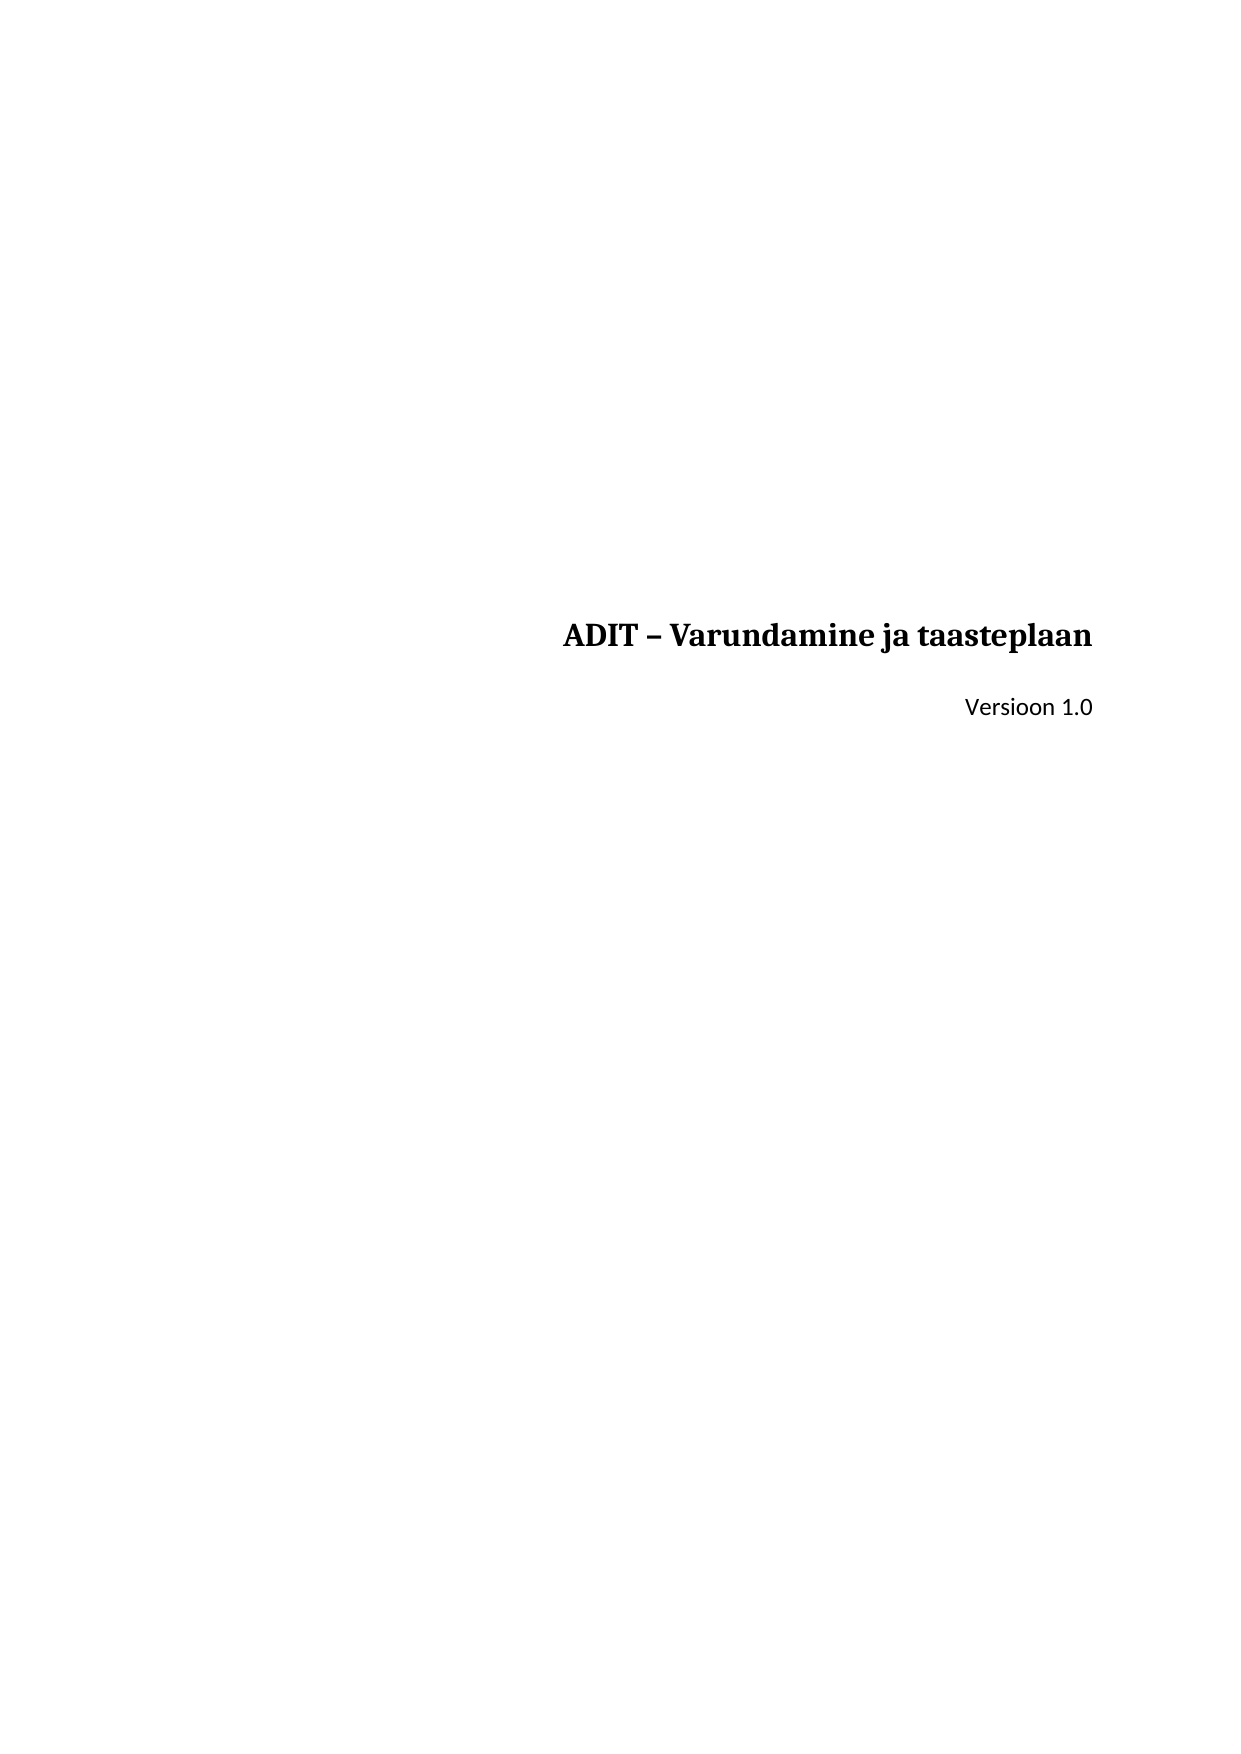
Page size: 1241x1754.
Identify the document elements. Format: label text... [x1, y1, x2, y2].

title ADIT – Varundamine ja taasteplaan [148, 616, 1093, 655]
text Versioon 1.0 [148, 691, 1093, 722]
